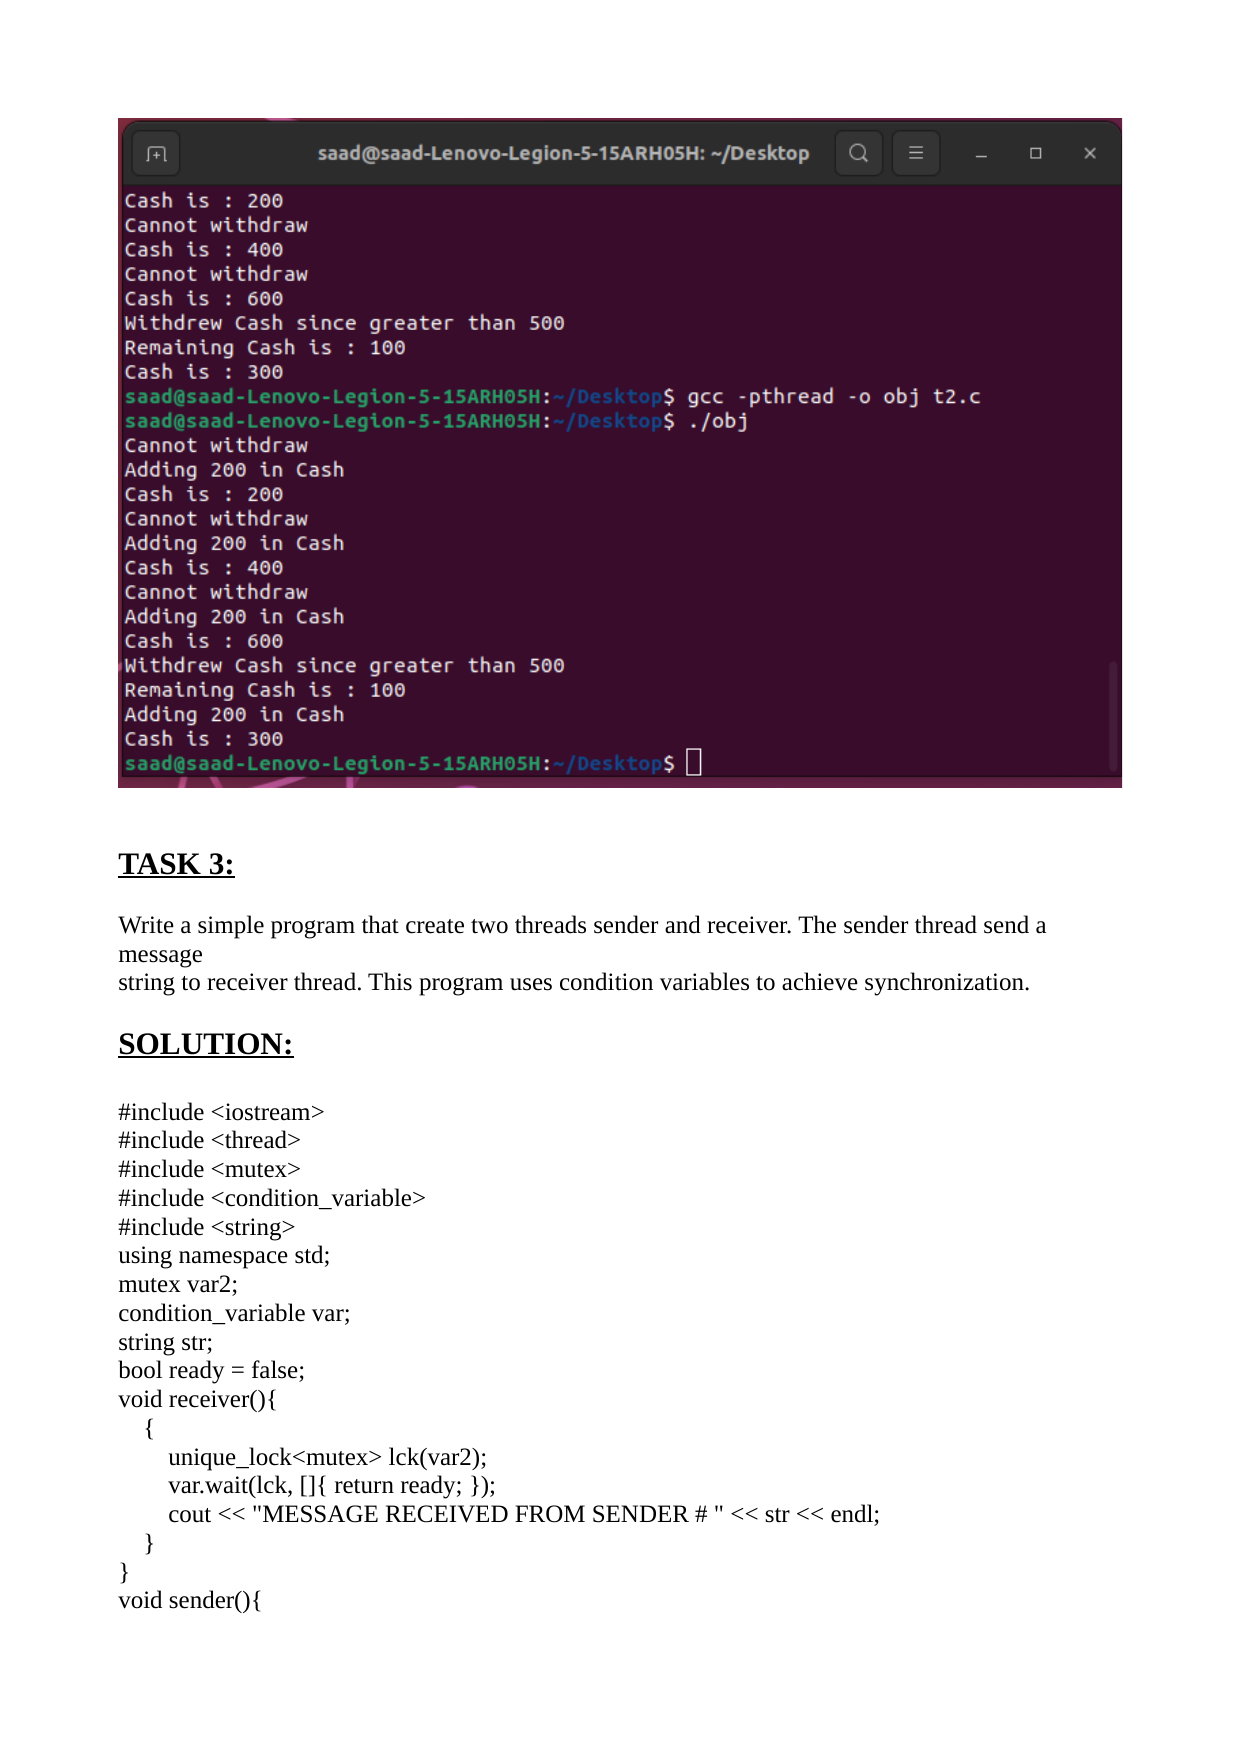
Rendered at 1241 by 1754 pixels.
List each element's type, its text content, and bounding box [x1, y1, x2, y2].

text unique_lock<mutex> lck(var2); [118, 1442, 1122, 1471]
text mutex var2; [118, 1269, 1122, 1298]
text } [118, 1557, 1122, 1586]
text void sender(){ [118, 1586, 1122, 1614]
text cout << "MESSAGE RECEIVED FROM SENDER # " << str << endl; [118, 1499, 1122, 1528]
text void receiver(){ [118, 1384, 1122, 1413]
text #include <thread> [118, 1126, 1122, 1154]
text string to receiver thread. This program uses condition variables to achieve synchronization. [118, 967, 1122, 996]
text string str; [118, 1327, 1122, 1356]
text using namespace std; [118, 1241, 1122, 1269]
text condition_variable var; [118, 1298, 1122, 1327]
text var.wait(lck, []{ return ready; }); [118, 1471, 1122, 1499]
text bool ready = false; [118, 1356, 1122, 1384]
text Write a simple program that create two threads sender and receiver. The sender thread send a message [118, 910, 1122, 967]
text { [118, 1413, 1122, 1442]
text TASK 3: [118, 845, 1122, 881]
picture [118, 118, 1123, 788]
text #include <mutex> [118, 1154, 1122, 1183]
text #include <string> [118, 1212, 1122, 1241]
text #include <iostream> [118, 1097, 1122, 1126]
text SOLUTION: [118, 1025, 1122, 1061]
text } [118, 1528, 1122, 1557]
text #include <condition_variable> [118, 1183, 1122, 1212]
